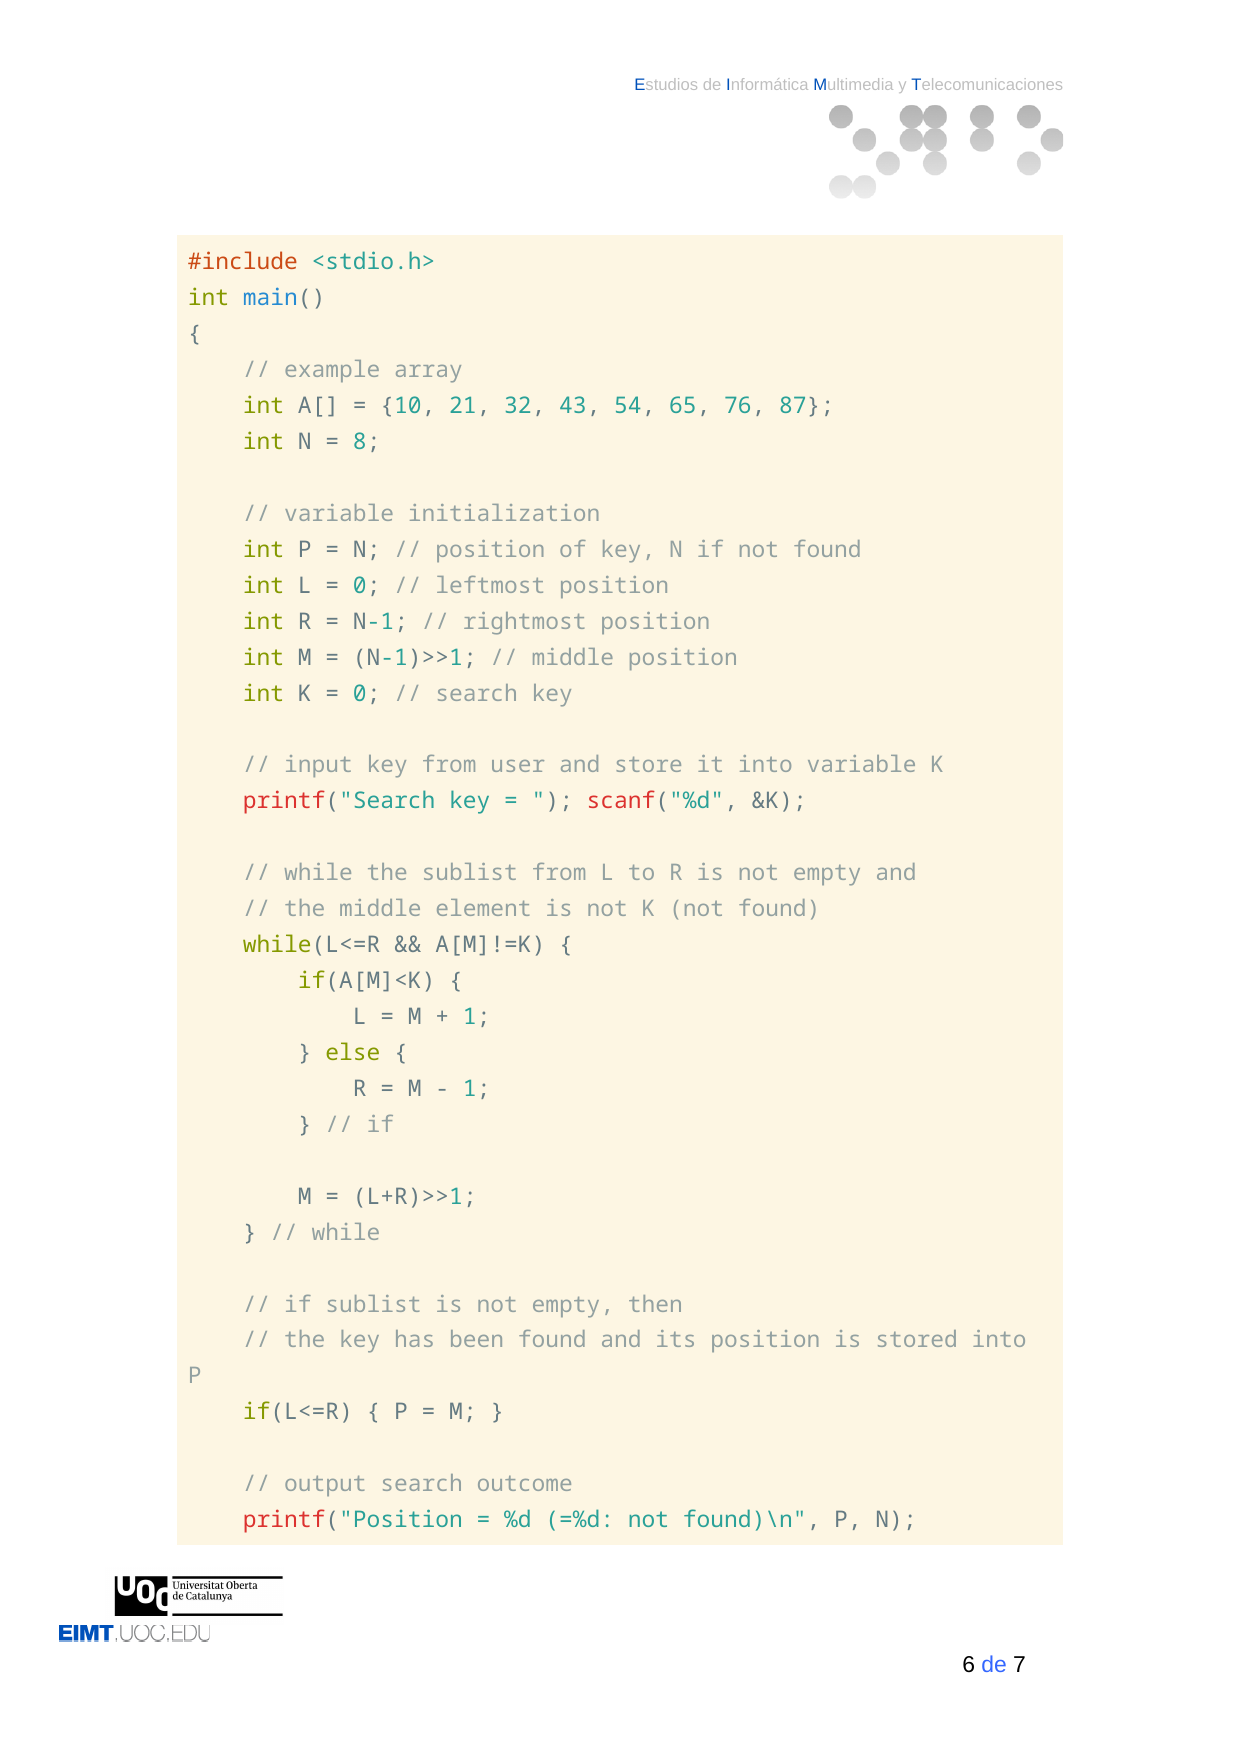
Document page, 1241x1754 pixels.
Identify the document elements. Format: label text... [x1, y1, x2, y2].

table_header #include <stdio.h> int main() { // example array int A[] = {10, 21, 32, 43, 54, 65, 76, 87}; int N = 8; // variable initialization int P = N; // position of key, N if not found int L = 0; // leftmost position int R = N-1; // rightmost position int M = (N-1)>>1; // middle position int K = 0; // search key // input key from user and store it into variable K printf("Search key = "); scanf("%d", &K); // while the sublist from L to R is not empty and // the middle element is not K (not found) while(L<=R && A[M]!=K) { if(A[M]<K) { L = M + 1; } else { R = M - 1; } // if M = (L+R)>>1; } // while // if sublist is not empty, then // the key has been found and its position is stored into P if(L<=R) { P = M; } // output search outcome printf("Position = %d (=%d: not found)\n", P, N); [177, 235, 1063, 1545]
picture [829, 94, 1064, 210]
picture [59, 1567, 285, 1642]
